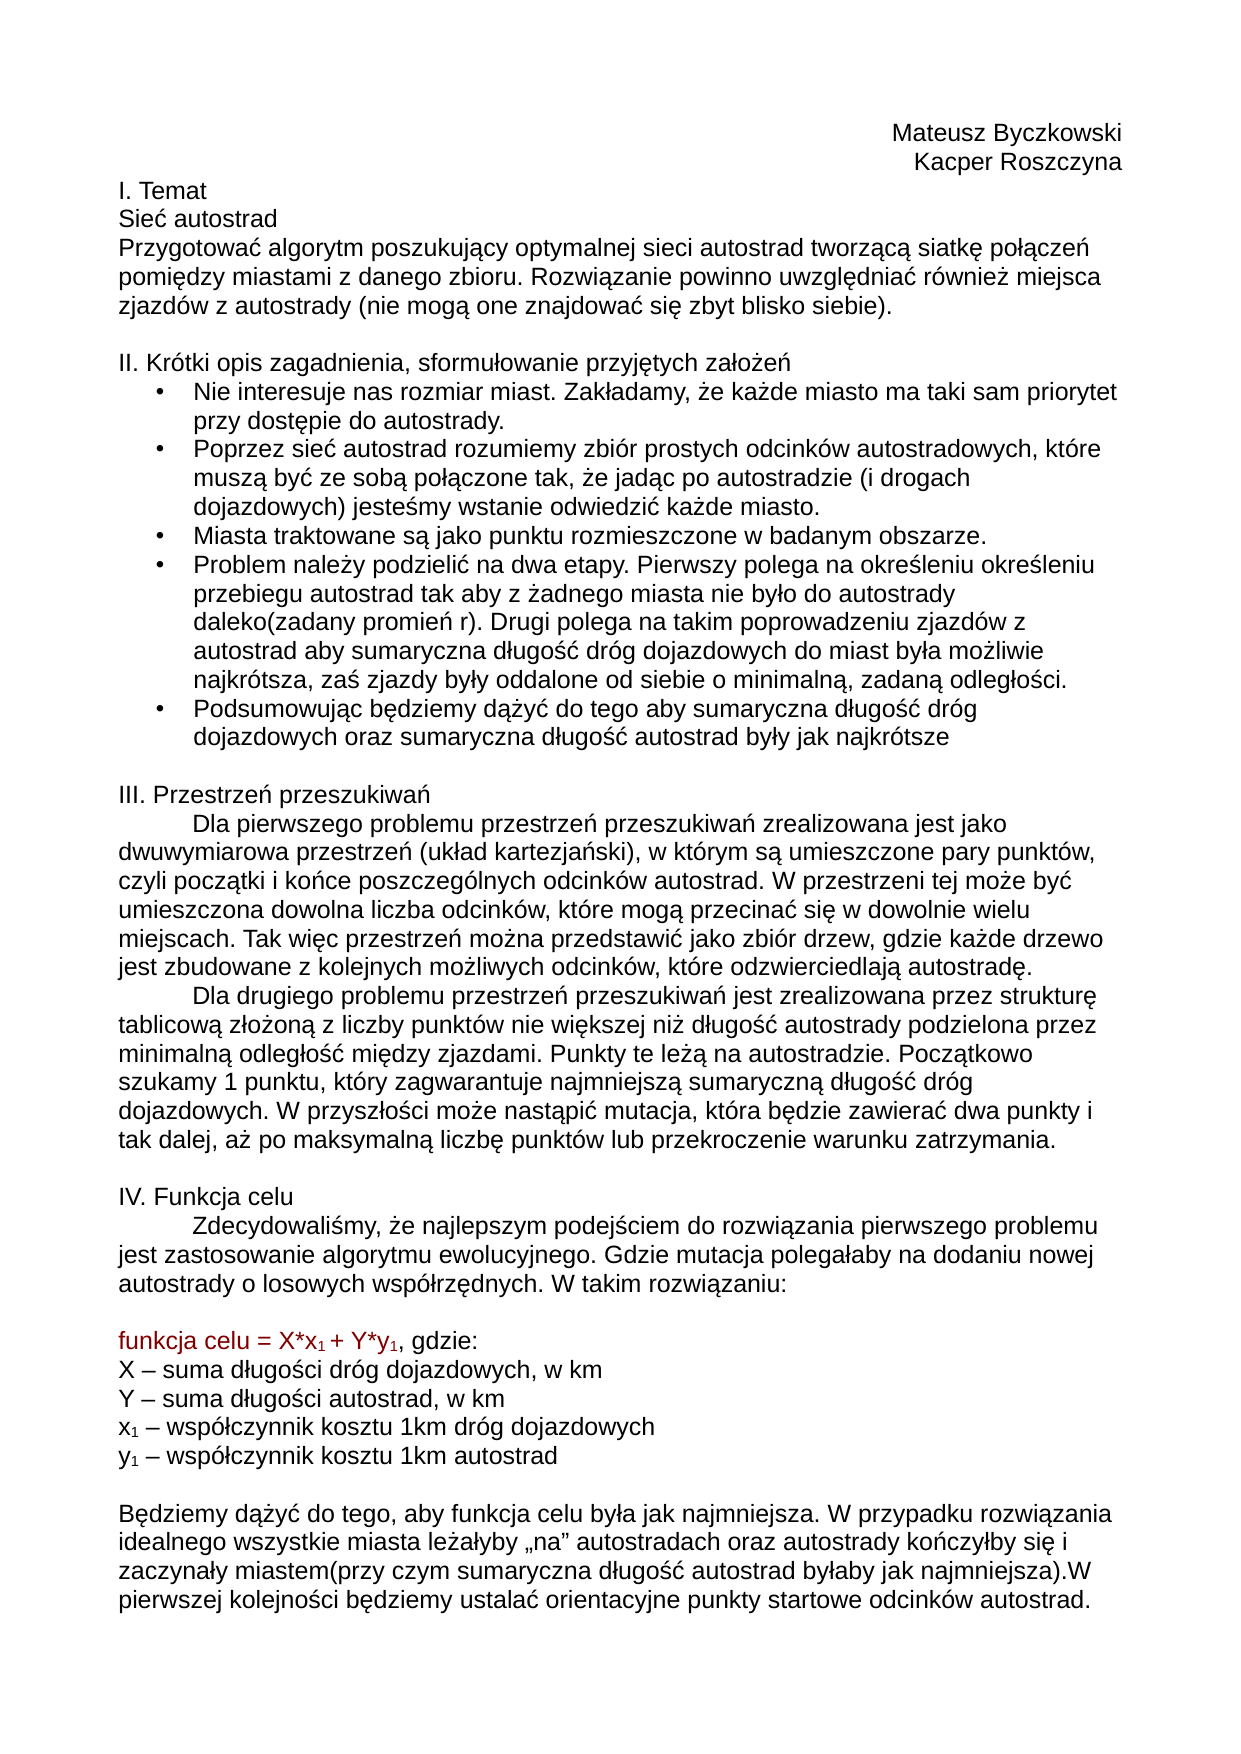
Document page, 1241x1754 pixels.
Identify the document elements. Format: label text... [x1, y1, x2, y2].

text x1 – współczynnik kosztu 1km dróg dojazdowych [118, 1412, 1122, 1441]
text Mateusz Byczkowski [118, 118, 1122, 147]
text X – suma długości dróg dojazdowych, w km [118, 1355, 1122, 1384]
text Y – suma długości autostrad, w km [118, 1384, 1122, 1412]
text IV. Funkcja celu [118, 1182, 1122, 1211]
text Dla drugiego problemu przestrzeń przeszukiwań jest zrealizowana przez strukturę tablicową złożoną z liczby punktów nie większej niż długość autostrady podzielona przez minimalną odległość między zjazdami. Punkty te leżą na autostradzie. Początkowo szukamy 1 punktu, który zagwarantuje najmniejszą sumaryczną długość dróg dojazdowych. W przyszłości może nastąpić mutacja, która będzie zawierać dwa punkty i tak dalej, aż po maksymalną liczbę punktów lub przekroczenie warunku zatrzymania. [118, 981, 1122, 1154]
text II. Krótki opis zagadnienia, sformułowanie przyjętych założeń [118, 348, 1122, 377]
text y1 – współczynnik kosztu 1km autostrad [118, 1441, 1122, 1470]
list Nie interesuje nas rozmiar miast. Zakładamy, że każde miasto ma taki sam priorytet przy dostępie do autostrady. [156, 377, 1122, 434]
text Będziemy dążyć do tego, aby funkcja celu była jak najmniejsza. W przypadku rozwiązania idealnego wszystkie miasta leżałyby „na” autostradach oraz autostrady kończyłby się i zaczynały miastem(przy czym sumaryczna długość autostrad byłaby jak najmniejsza).W pierwszej kolejności będziemy ustalać orientacyjne punkty startowe odcinków autostrad. [118, 1499, 1122, 1614]
list Podsumowując będziemy dążyć do tego aby sumaryczna długość dróg dojazdowych oraz sumaryczna długość autostrad były jak najkrótsze [156, 693, 1122, 751]
list Problem należy podzielić na dwa etapy. Pierwszy polega na określeniu określeniu przebiegu autostrad tak aby z żadnego miasta nie było do autostrady daleko(zadany promień r). Drugi polega na takim poprowadzeniu zjazdów z autostrad aby sumaryczna długość dróg dojazdowych do miast była możliwie najkrótsza, zaś zjazdy były oddalone od siebie o minimalną, zadaną odległości. [156, 550, 1122, 693]
text Przygotować algorytm poszukujący optymalnej sieci autostrad tworzącą siatkę połączeń pomiędzy miastami z danego zbioru. Rozwiązanie powinno uwzględniać również miejsca zjazdów z autostrady (nie mogą one znajdować się zbyt blisko siebie). [118, 233, 1122, 319]
text Sieć autostrad [118, 204, 1122, 233]
text Dla pierwszego problemu przestrzeń przeszukiwań zrealizowana jest jako dwuwymiarowa przestrzeń (układ kartezjański), w którym są umieszczone pary punktów, czyli początki i końce poszczególnych odcinków autostrad. W przestrzeni tej może być umieszczona dowolna liczba odcinków, które mogą przecinać się w dowolnie wielu miejscach. Tak więc przestrzeń można przedstawić jako zbiór drzew, gdzie każde drzewo jest zbudowane z kolejnych możliwych odcinków, które odzwierciedlają autostradę. [118, 809, 1122, 981]
text Zdecydowaliśmy, że najlepszym podejściem do rozwiązania pierwszego problemu jest zastosowanie algorytmu ewolucyjnego. Gdzie mutacja polegałaby na dodaniu nowej autostrady o losowych współrzędnych. W takim rozwiązaniu: [118, 1211, 1122, 1297]
list Poprzez sieć autostrad rozumiemy zbiór prostych odcinków autostradowych, które muszą być ze sobą połączone tak, że jadąc po autostradzie (i drogach dojazdowych) jesteśmy wstanie odwiedzić każde miasto. [156, 434, 1122, 521]
text III. Przestrzeń przeszukiwań [118, 780, 1122, 809]
list Miasta traktowane są jako punktu rozmieszczone w badanym obszarze. [156, 521, 1122, 550]
text I. Temat [118, 176, 1122, 204]
text Kacper Roszczyna [118, 147, 1122, 176]
text funkcja celu = X*x1 + Y*y1, gdzie: [118, 1326, 1122, 1355]
